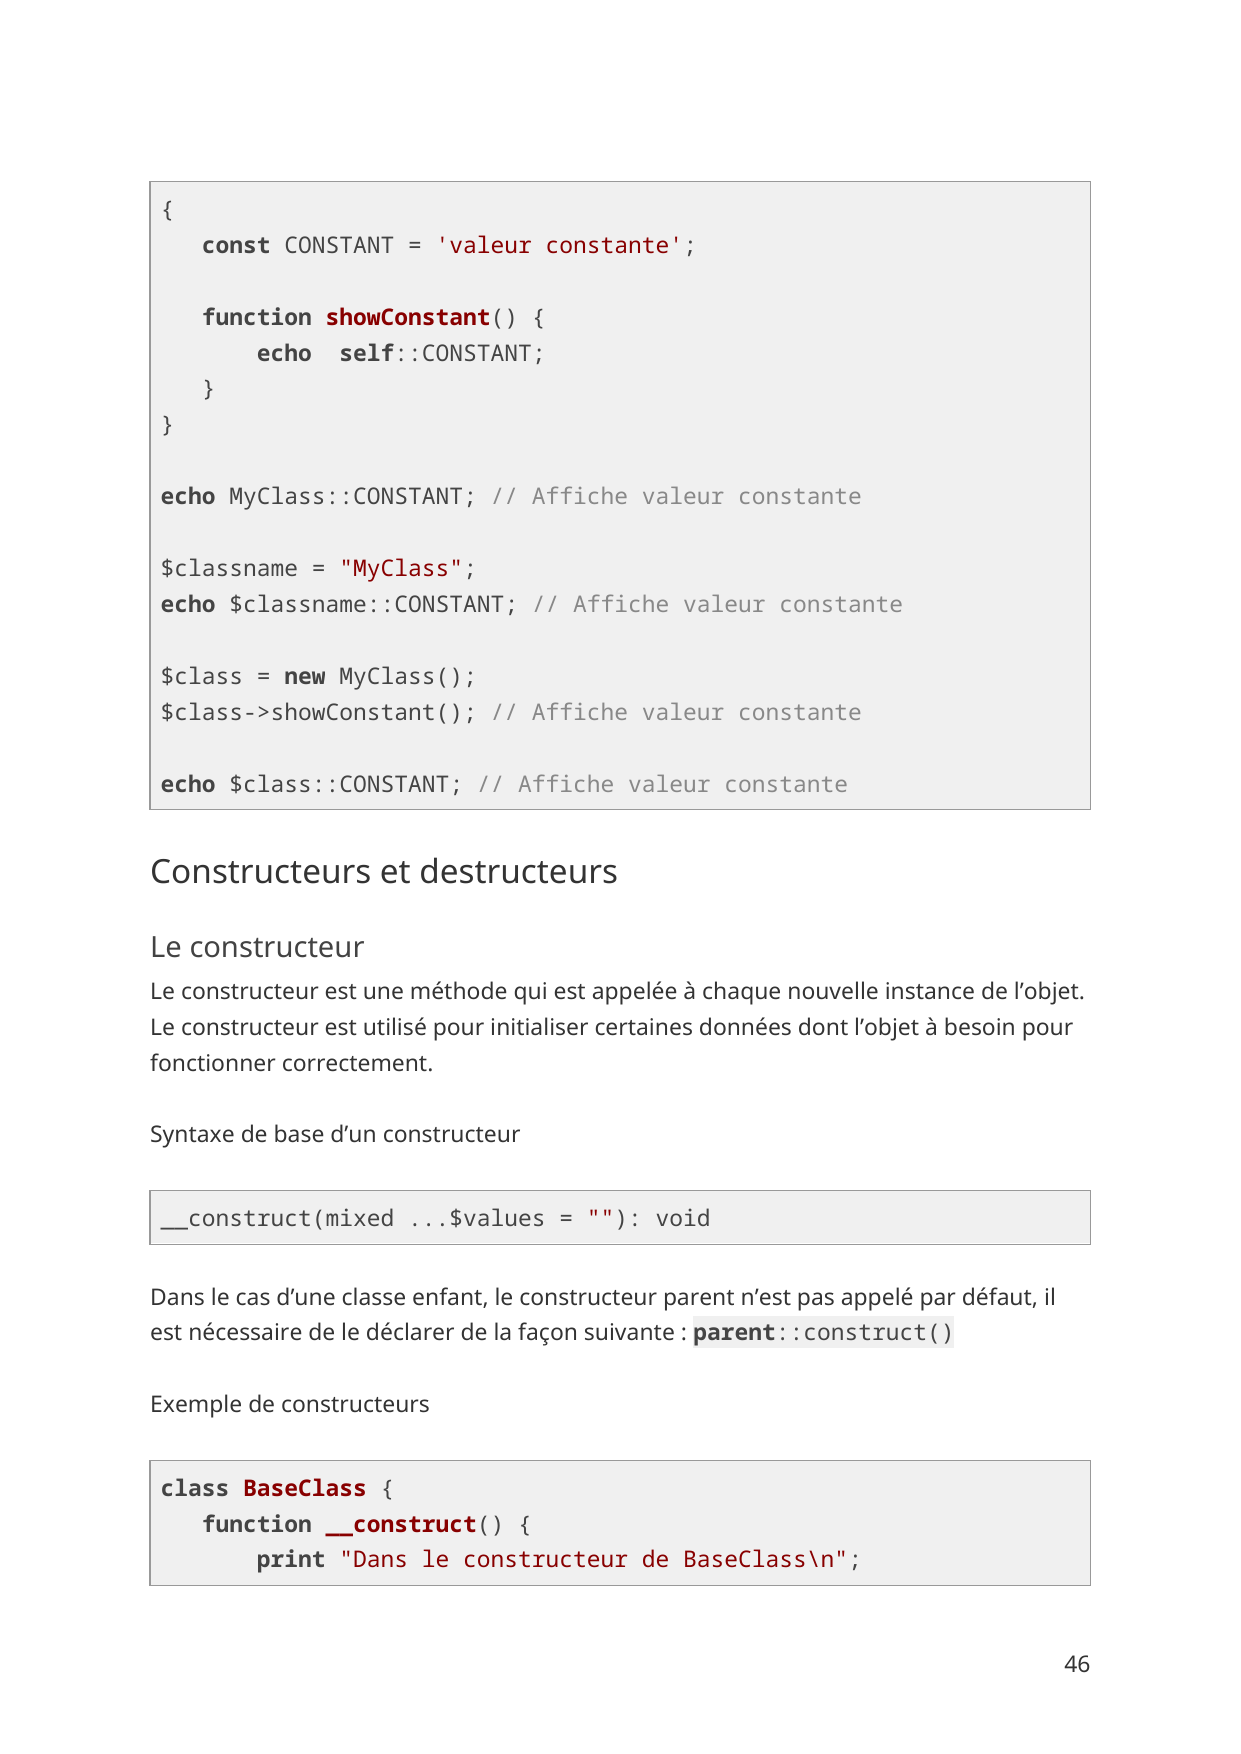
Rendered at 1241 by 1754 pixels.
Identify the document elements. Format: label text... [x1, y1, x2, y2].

table_header class BaseClass { function __construct() { print "Dans le constructeur de BaseClass\n"; [151, 1461, 1090, 1585]
text Exemple de constructeurs [150, 1388, 1090, 1419]
text Syntaxe de base d’un constructeur [150, 1118, 1090, 1150]
text Dans le cas d’une classe enfant, le constructeur parent n’est pas appelé par défaut, il est nécessaire de le déclarer de la façon suivante : parent::construct() [150, 1280, 1090, 1348]
subtitle Constructeurs et destructeurs [150, 848, 1090, 893]
text Le constructeur est une méthode qui est appelée à chaque nouvelle instance de l’objet. Le constructeur est utilisé pour initialiser certaines données dont l’objet à besoin pour fonctionner correctement. [150, 975, 1090, 1078]
table_header __construct(mixed ...$values = ""): void [151, 1191, 1090, 1243]
subtitle Le constructeur [150, 927, 1090, 966]
table_header { const CONSTANT = 'valeur constante'; function showConstant() { echo self::CONSTANT; } } echo MyClass::CONSTANT; // Affiche valeur constante $classname = "MyClass"; echo $classname::CONSTANT; // Affiche valeur constante $class = new MyClass(); $class->showConstant(); // Affiche valeur constante echo $class::CONSTANT; // Affiche valeur constante [151, 182, 1090, 809]
